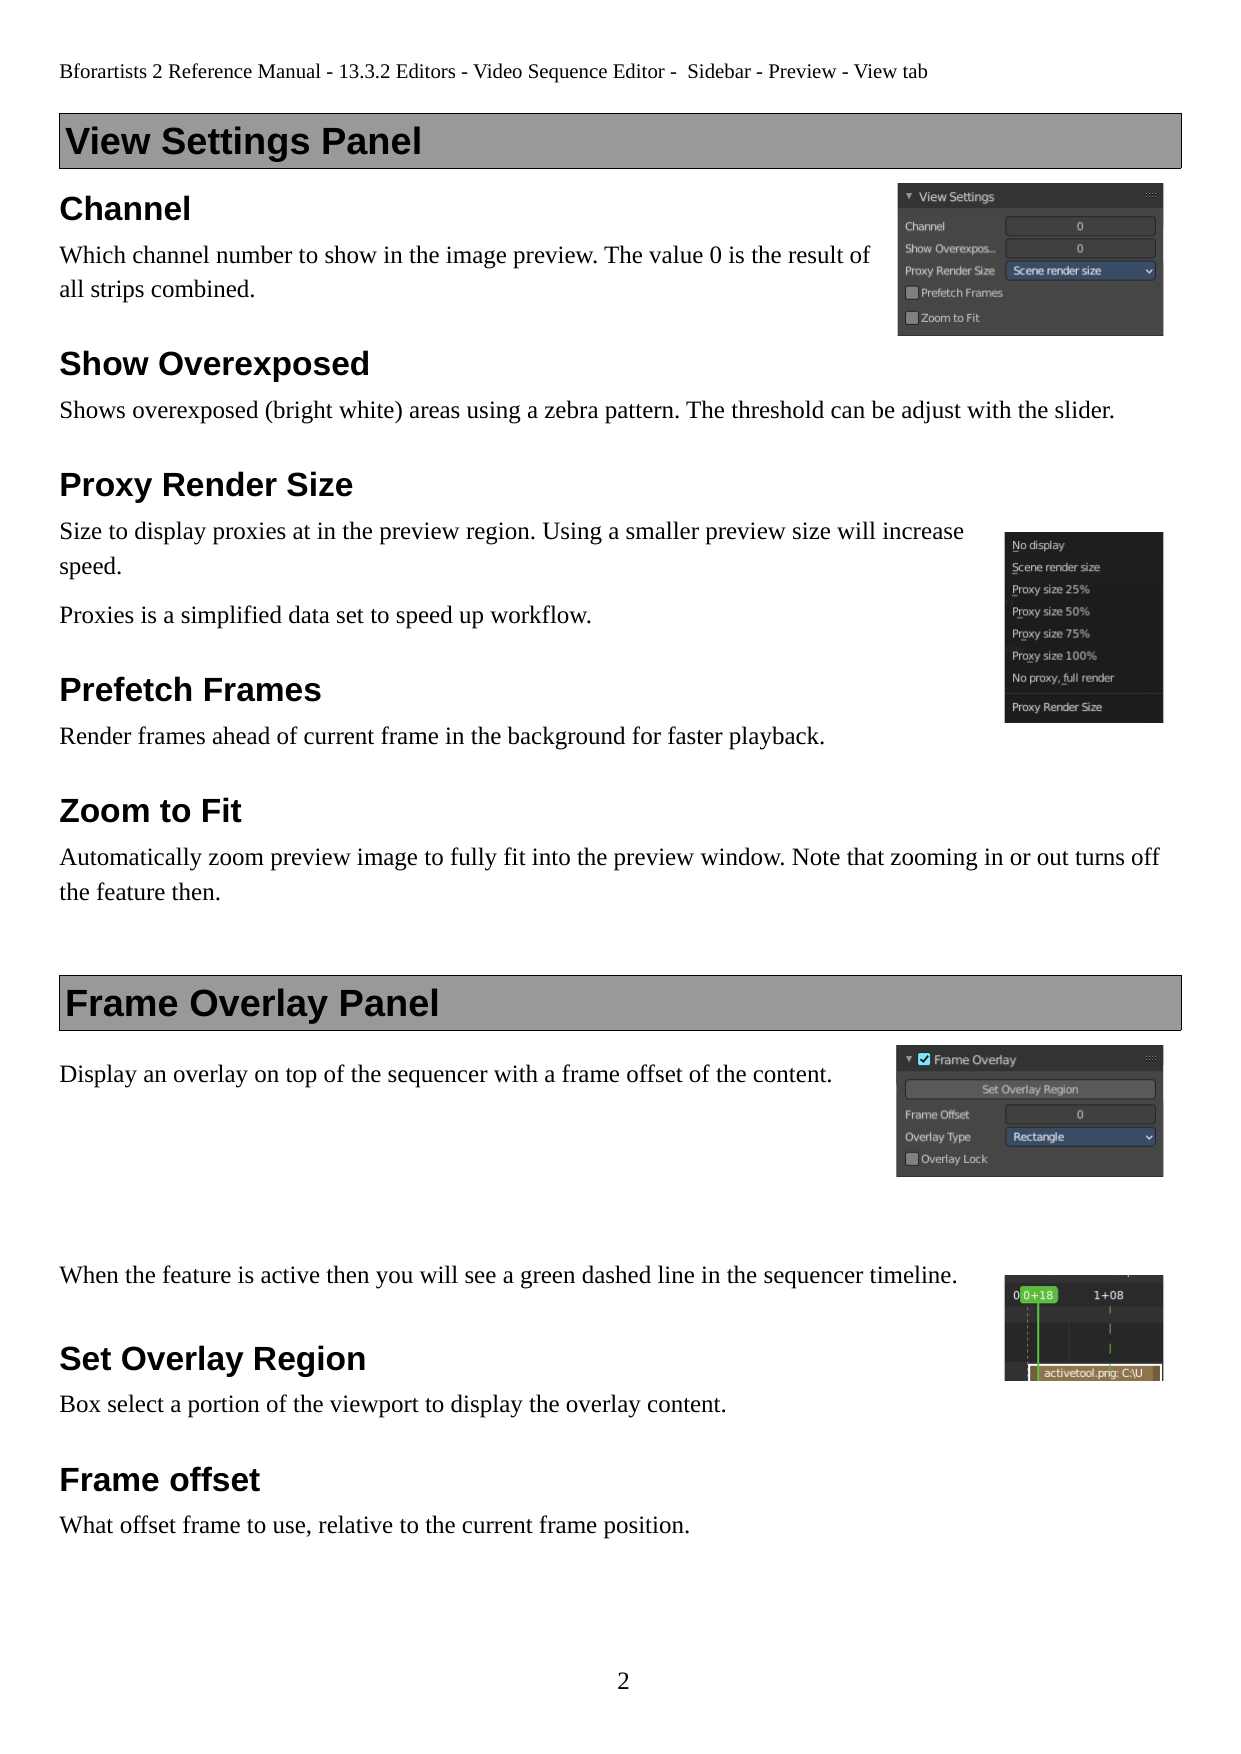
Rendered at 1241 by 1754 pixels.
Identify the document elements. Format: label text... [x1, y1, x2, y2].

subtitle [1164, 1338, 1181, 1377]
subtitle [1164, 670, 1181, 708]
subtitle [1164, 189, 1181, 227]
text Render frames ahead of current frame in the background for faster playback. [59, 721, 1181, 750]
subtitle Zoom to Fit [59, 791, 1181, 829]
text Shows overexposed (bright white) areas using a zebra pattern. The threshold can be adjust with the slider. [59, 395, 1181, 424]
text Which channel number to show in the image preview. The value 0 is the result of all strips combined. [59, 240, 897, 303]
text What offset frame to use, relative to the current frame position. [59, 1511, 1181, 1539]
text Proxies is a simplified data set to speed up workflow. [59, 600, 1004, 629]
picture [1004, 532, 1164, 723]
subtitle Frame offset [59, 1459, 1181, 1498]
subtitle Show Overexposed [59, 344, 1181, 383]
subtitle Set Overlay Region [59, 1338, 1004, 1377]
picture [896, 1045, 1164, 1177]
subtitle Channel [59, 189, 897, 227]
subtitle Proxy Render Size [59, 465, 1181, 504]
text Automatically zoom preview image to fully fit into the preview window. Note that zooming in or out turns off the feature then. [59, 842, 1181, 905]
table_header View Settings Panel [60, 114, 1181, 168]
text When the feature is active then you will see a green dashed line in the sequencer timeline. [59, 1260, 1181, 1289]
table_header Frame Overlay Panel [60, 976, 1181, 1030]
picture [1004, 1275, 1164, 1381]
picture [897, 183, 1164, 336]
text Box select a portion of the viewport to display the overlay content. [59, 1389, 1181, 1418]
text Display an overlay on top of the sequencer with a frame offset of the content. [59, 1059, 896, 1087]
text Size to display proxies at in the preview region. Using a smaller preview size will increase speed. [59, 516, 1181, 580]
subtitle Prefetch Frames [59, 670, 1004, 708]
